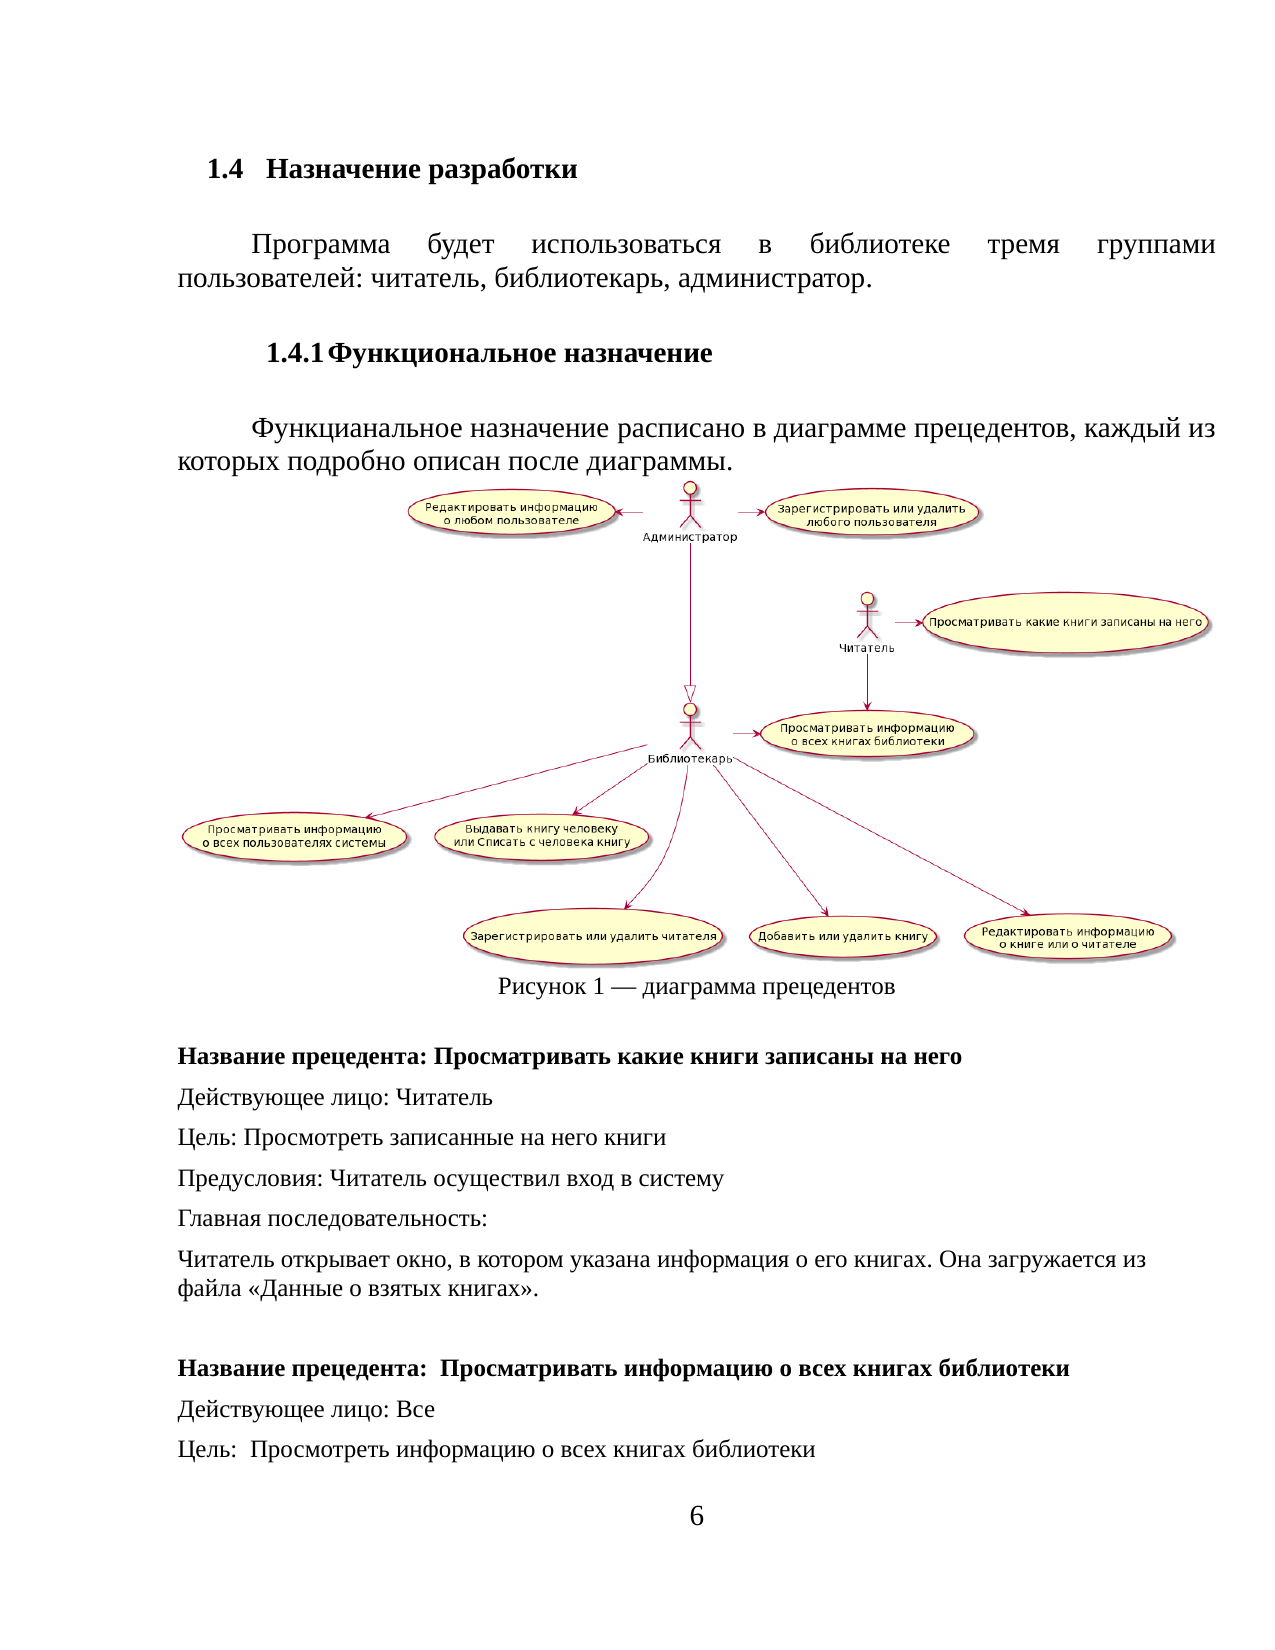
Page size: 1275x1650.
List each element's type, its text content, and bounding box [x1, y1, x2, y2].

text Название прецедента: Просматривать какие книги записаны на него [177, 1041, 1216, 1070]
text Действующее лицо: Читатель [177, 1082, 1216, 1111]
text Название прецедента: Просматривать информацию о всех книгах библиотеки [177, 1353, 1216, 1382]
text Предусловия: Читатель осуществил вход в систему [177, 1163, 1216, 1192]
text Действующее лицо: Все [177, 1394, 1216, 1423]
subtitle Функциональное назначение [266, 335, 1216, 368]
text Программа будет использоваться в библиотеке тремя группами пользователей: читатель, библиотекарь, администратор. [177, 227, 1216, 294]
subtitle Назначение разработки [207, 152, 1216, 185]
picture [177, 477, 1216, 972]
text Функцианальное назначение расписано в диаграмме прецедентов, каждый из которых подробно описан после диаграммы. [177, 410, 1216, 477]
text Главная последовательность: [177, 1203, 1216, 1232]
text Читатель открывает окно, в котором указана информация о его книгах. Она загружается из файла «Данные о взятых книгах». [177, 1244, 1216, 1301]
text Рисунок 1 — диаграмма прецедентов [177, 972, 1216, 1000]
text Цель: Просмотреть записанные на него книги [177, 1122, 1216, 1151]
text Цель: Просмотреть информацию о всех книгах библиотеки [177, 1434, 1216, 1463]
